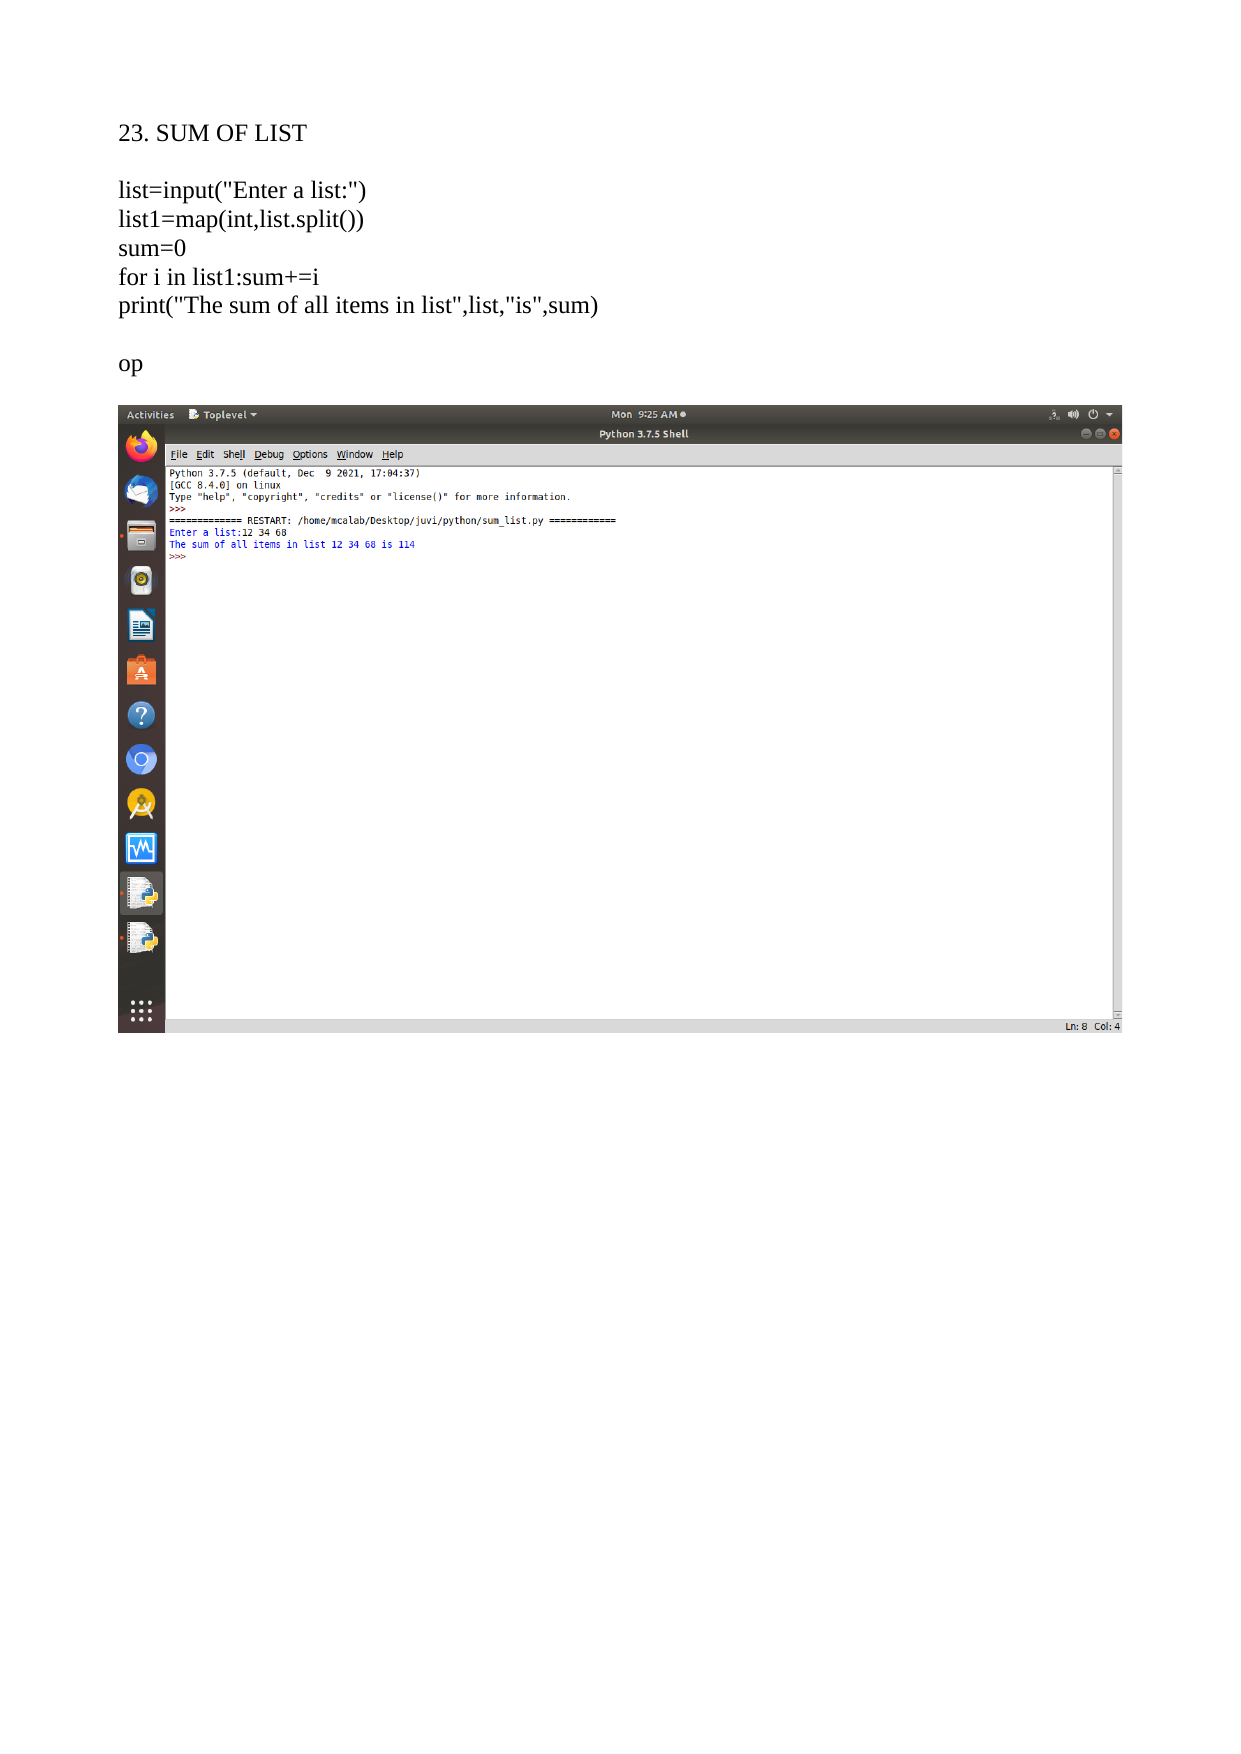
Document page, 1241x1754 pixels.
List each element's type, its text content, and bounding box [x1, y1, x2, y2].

text list1=map(int,list.split()) [118, 204, 1122, 233]
text sum=0 [118, 233, 1122, 262]
text print("The sum of all items in list",list,"is",sum) [118, 291, 1122, 319]
picture [118, 405, 1123, 1033]
text for i in list1:sum+=i [118, 262, 1122, 291]
text list=input("Enter a list:") [118, 176, 1122, 204]
text op [118, 348, 1122, 377]
text 23. SUM OF LIST [118, 118, 1122, 147]
